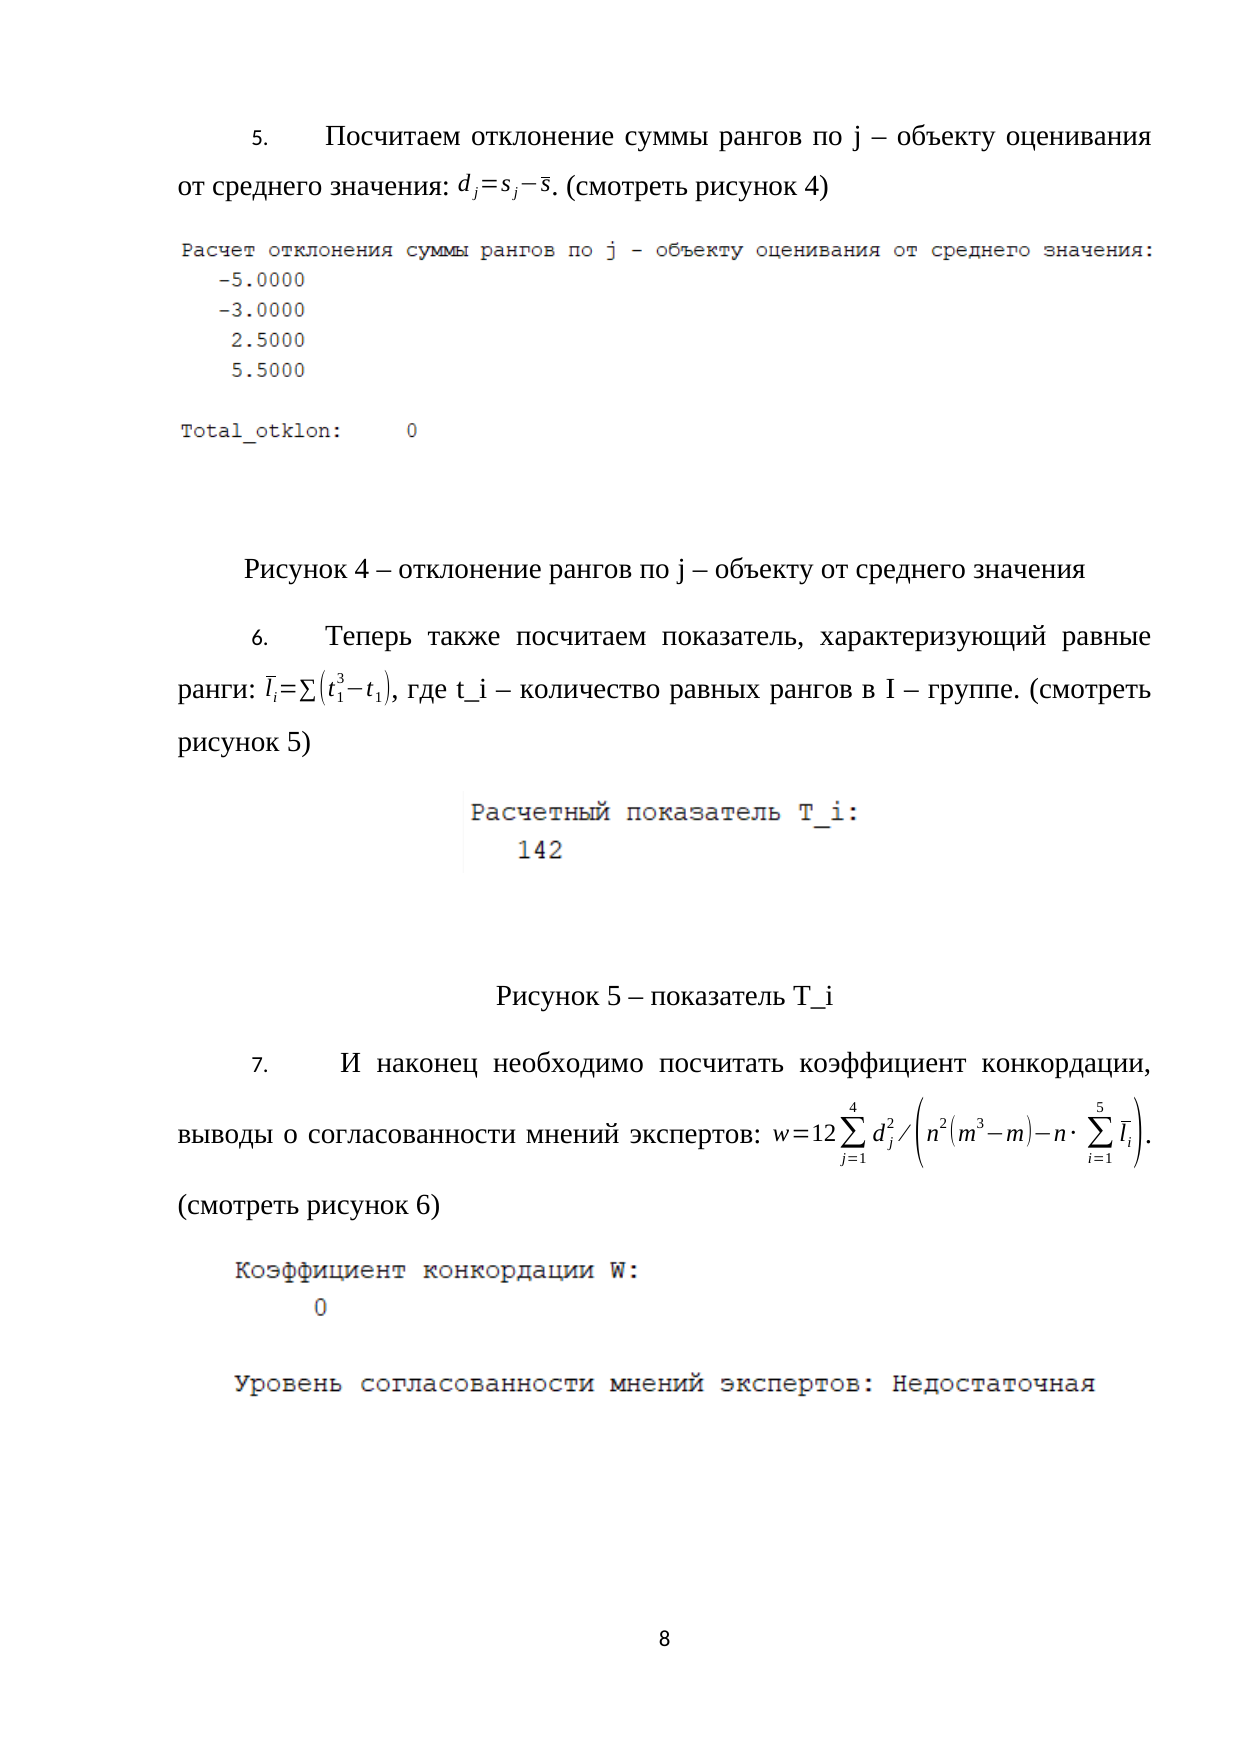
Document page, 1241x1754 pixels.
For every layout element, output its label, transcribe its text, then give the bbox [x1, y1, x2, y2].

list Посчитаем отклонение суммы рангов по j – объекту оценивания от среднего значения: . (смотреть рисунок 4) [177, 118, 1152, 202]
picture [462, 791, 866, 873]
text Рисунок 4 – отклонение рангов по j – объекту от среднего значения [177, 551, 1152, 585]
picture [230, 1254, 1098, 1401]
list И наконец необходимо посчитать коэффициент конкордации, выводы о согласованности мнений экспертов: . (смотреть рисунок 6) [177, 1045, 1152, 1221]
picture [177, 235, 1152, 446]
list Теперь также посчитаем показатель, характеризующий равные ранги: , где t_i – количество равных рангов в I – группе. (смотреть рисунок 5) [177, 618, 1152, 758]
text Рисунок 5 – показатель T_i [177, 978, 1152, 1012]
